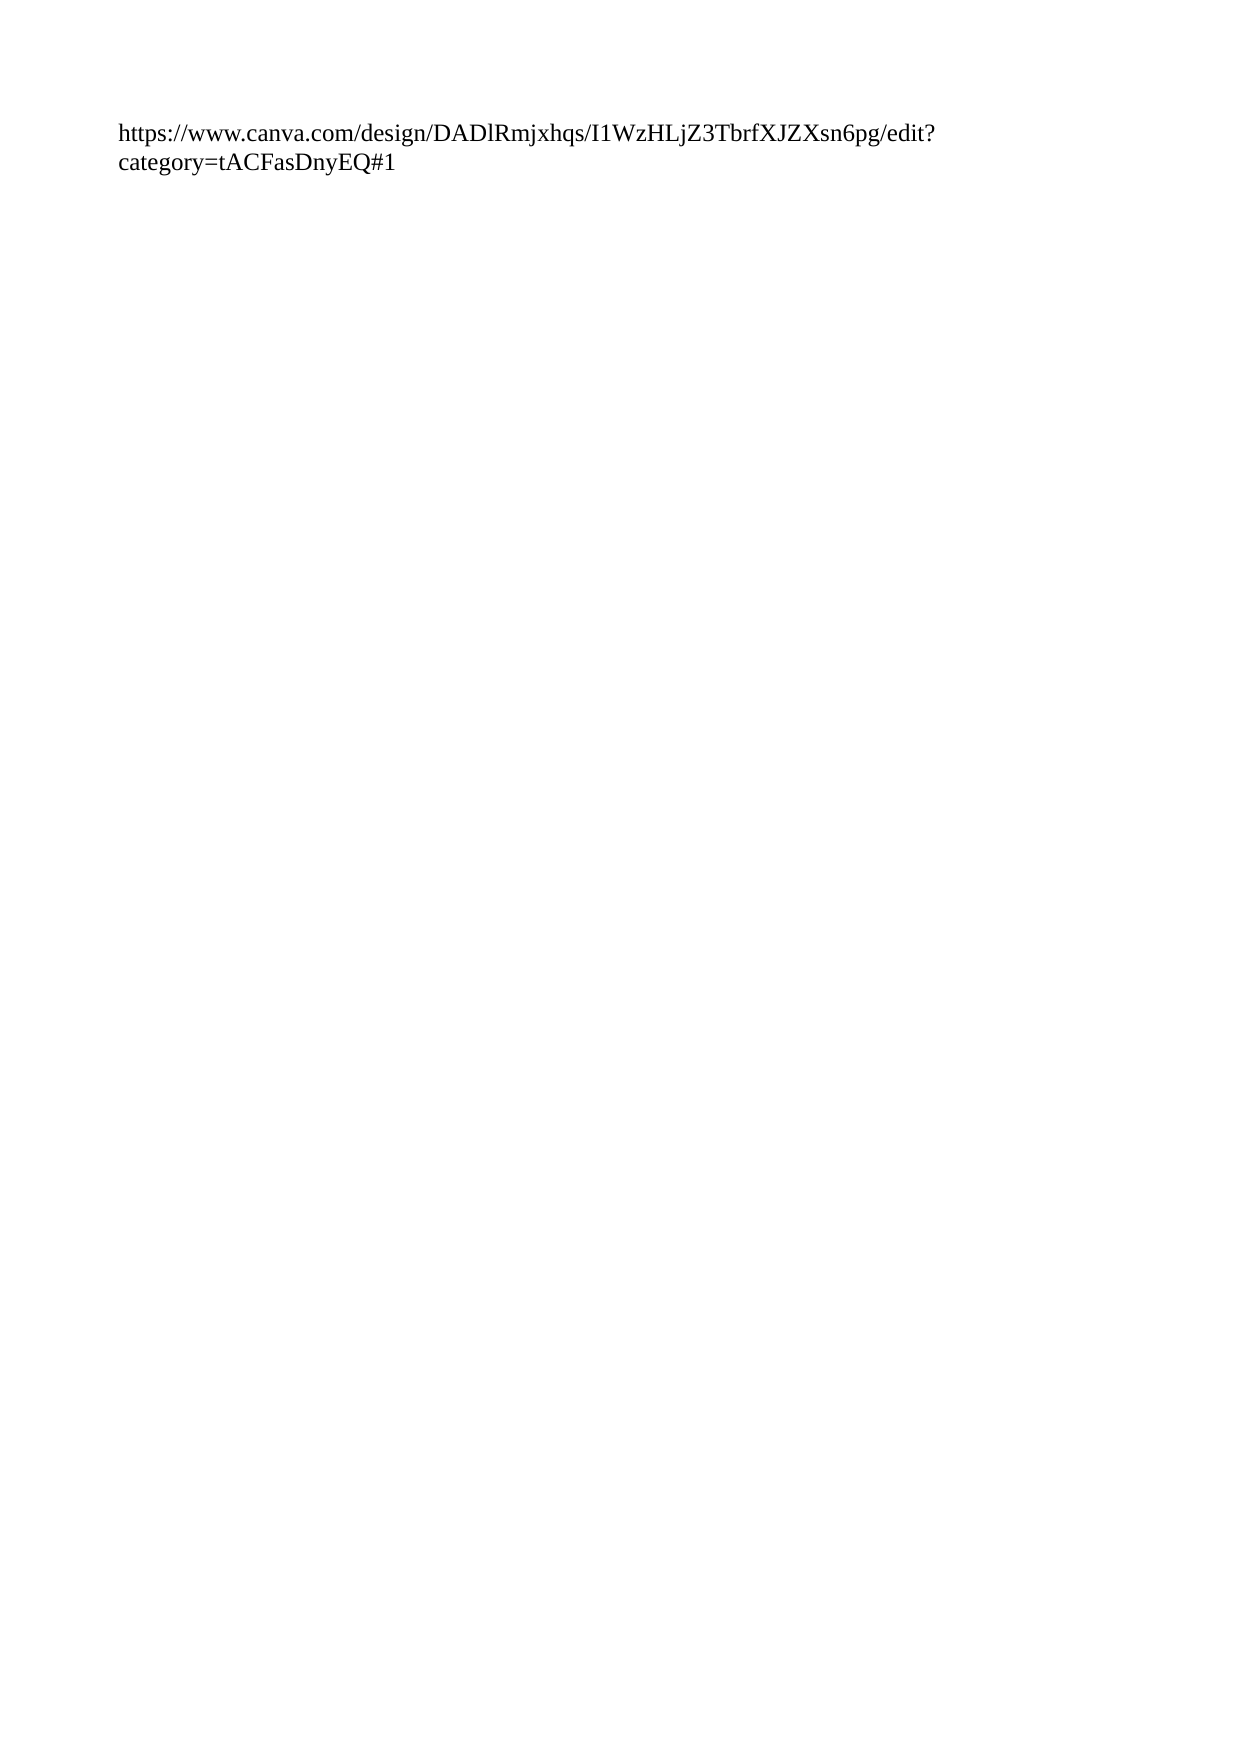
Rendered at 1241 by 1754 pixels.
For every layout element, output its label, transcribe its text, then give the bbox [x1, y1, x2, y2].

text https://www.canva.com/design/DADlRmjxhqs/I1WzHLjZ3TbrfXJZXsn6pg/edit?category=tACFasDnyEQ#1 [118, 118, 1122, 176]
